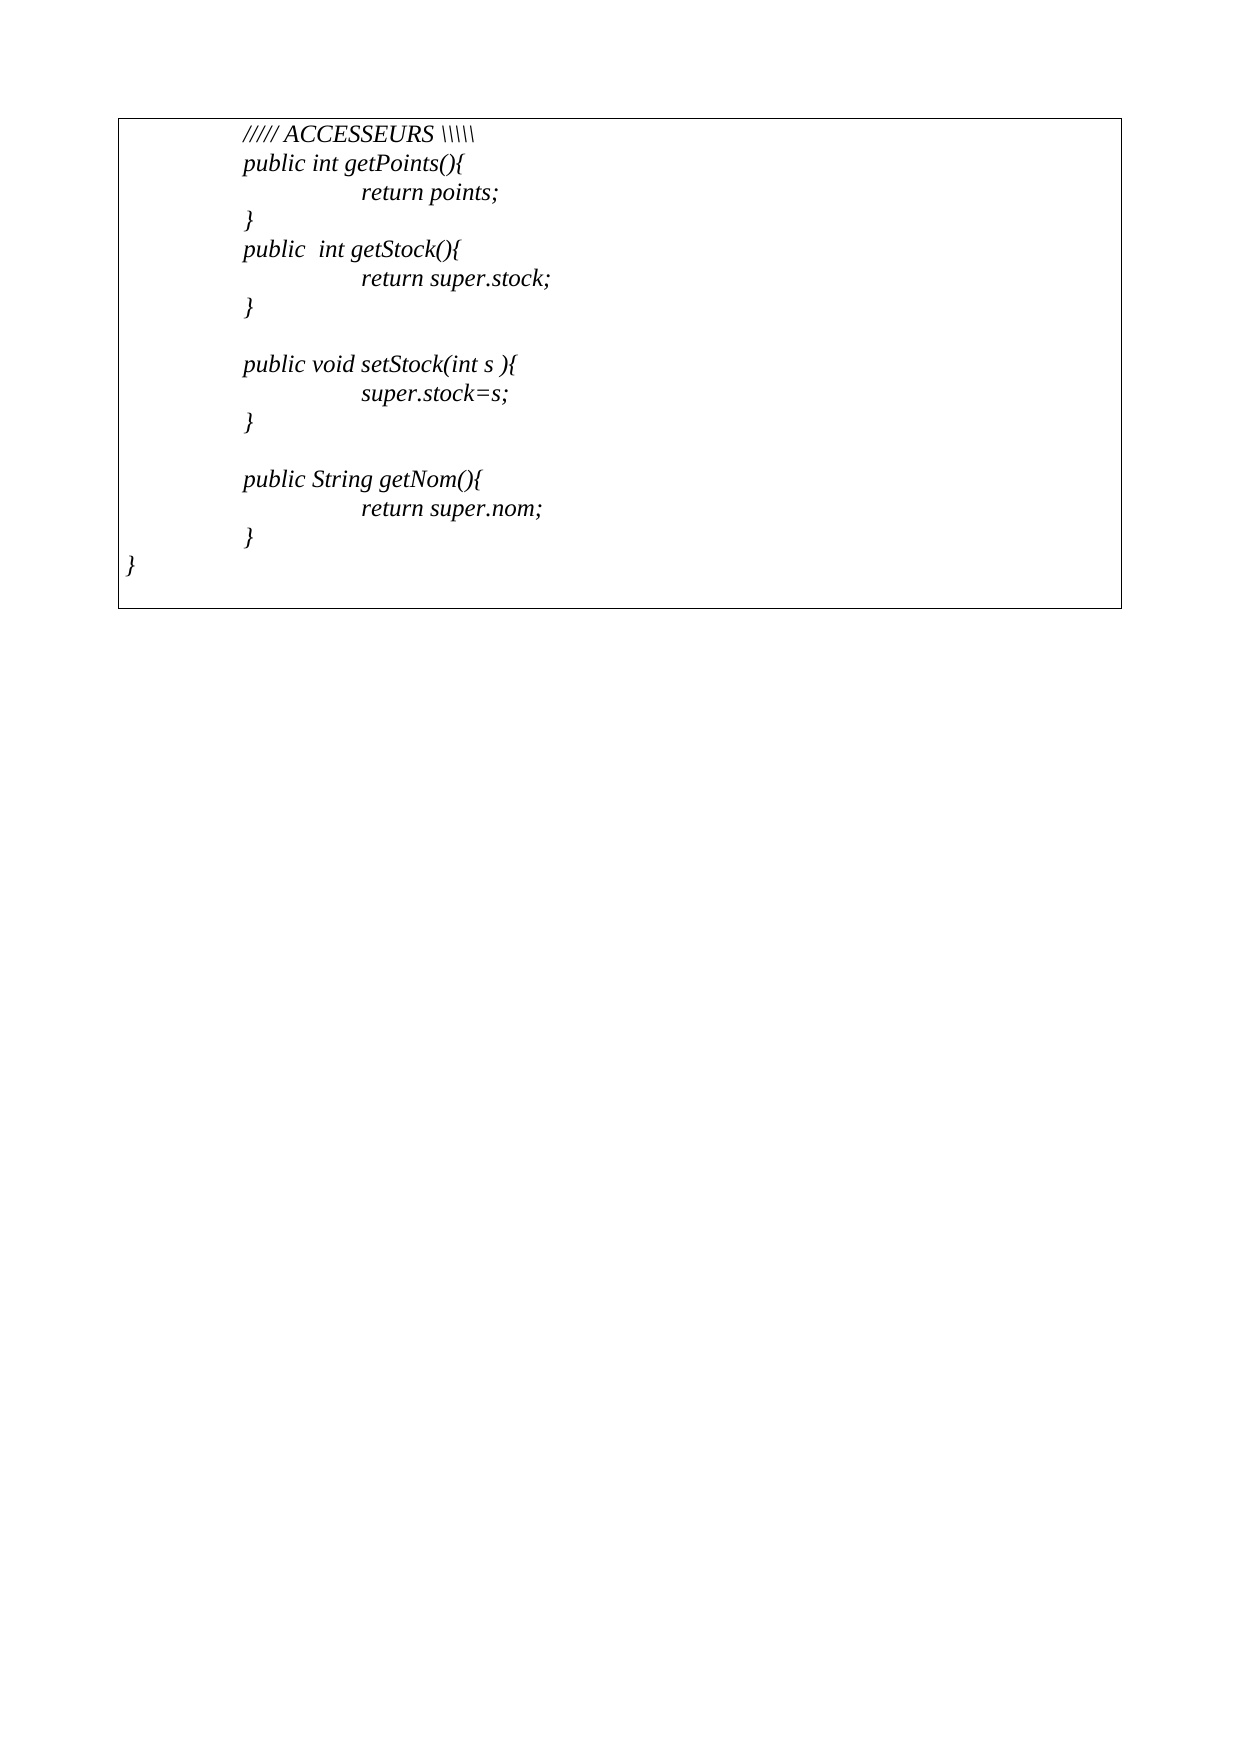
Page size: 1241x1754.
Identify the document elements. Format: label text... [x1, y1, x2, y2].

table_header ///// ACCESSEURS \\\\\ public int getPoints(){ return points; } public int getStock(){ return super.stock; } public void setStock(int s ){ super.stock=s; } public String getNom(){ return super.nom; } } [119, 119, 1121, 608]
